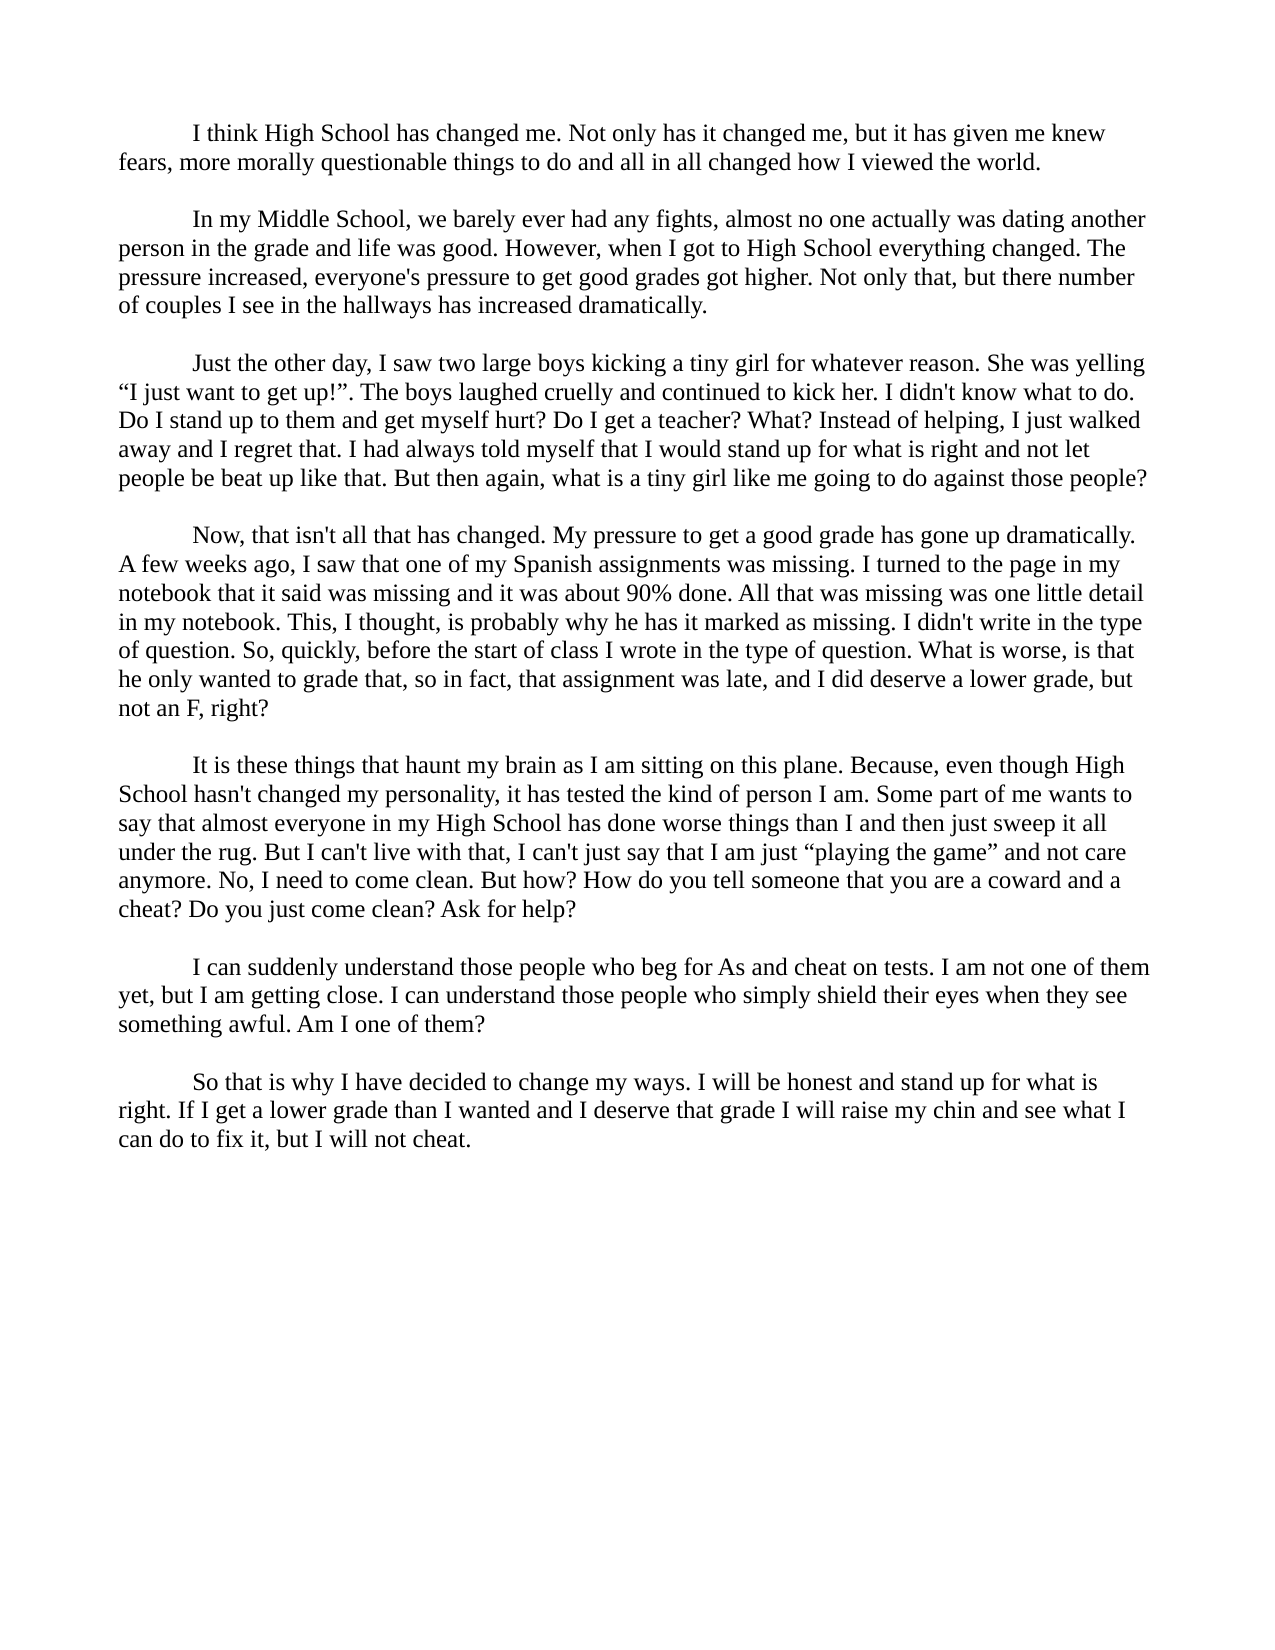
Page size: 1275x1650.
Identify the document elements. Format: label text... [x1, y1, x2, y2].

text In my Middle School, we barely ever had any fights, almost no one actually was dating another person in the grade and life was good. However, when I got to High School everything changed. The pressure increased, everyone's pressure to get good grades got higher. Not only that, but there number of couples I see in the hallways has increased dramatically. [118, 204, 1157, 319]
text Now, that isn't all that has changed. My pressure to get a good grade has gone up dramatically. A few weeks ago, I saw that one of my Spanish assignments was missing. I turned to the page in my notebook that it said was missing and it was about 90% done. All that was missing was one little detail in my notebook. This, I thought, is probably why he has it marked as missing. I didn't write in the type of question. So, quickly, before the start of class I wrote in the type of question. What is worse, is that he only wanted to grade that, so in fact, that assignment was late, and I did deserve a lower grade, but not an F, right? [118, 521, 1157, 722]
text So that is why I have decided to change my ways. I will be honest and stand up for what is right. If I get a lower grade than I wanted and I deserve that grade I will raise my chin and see what I can do to fix it, but I will not cheat. [118, 1067, 1157, 1153]
text It is these things that haunt my brain as I am sitting on this plane. Because, even though High School hasn't changed my personality, it has tested the kind of person I am. Some part of me wants to say that almost everyone in my High School has done worse things than I and then just sweep it all under the rug. But I can't live with that, I can't just say that I am just “playing the game” and not care anymore. No, I need to come clean. But how? How do you tell someone that you are a coward and a cheat? Do you just come clean? Ask for help? [118, 751, 1157, 923]
text I think High School has changed me. Not only has it changed me, but it has given me knew fears, more morally questionable things to do and all in all changed how I viewed the world. [118, 118, 1157, 176]
text I can suddenly understand those people who beg for As and cheat on tests. I am not one of them yet, but I am getting close. I can understand those people who simply shield their eyes when they see something awful. Am I one of them? [118, 952, 1157, 1038]
text Just the other day, I saw two large boys kicking a tiny girl for whatever reason. She was yelling “I just want to get up!”. The boys laughed cruelly and continued to kick her. I didn't know what to do. Do I stand up to them and get myself hurt? Do I get a teacher? What? Instead of helping, I just walked away and I regret that. I had always told myself that I would stand up for what is right and not let people be beat up like that. But then again, what is a tiny girl like me going to do against those people? [118, 348, 1157, 492]
